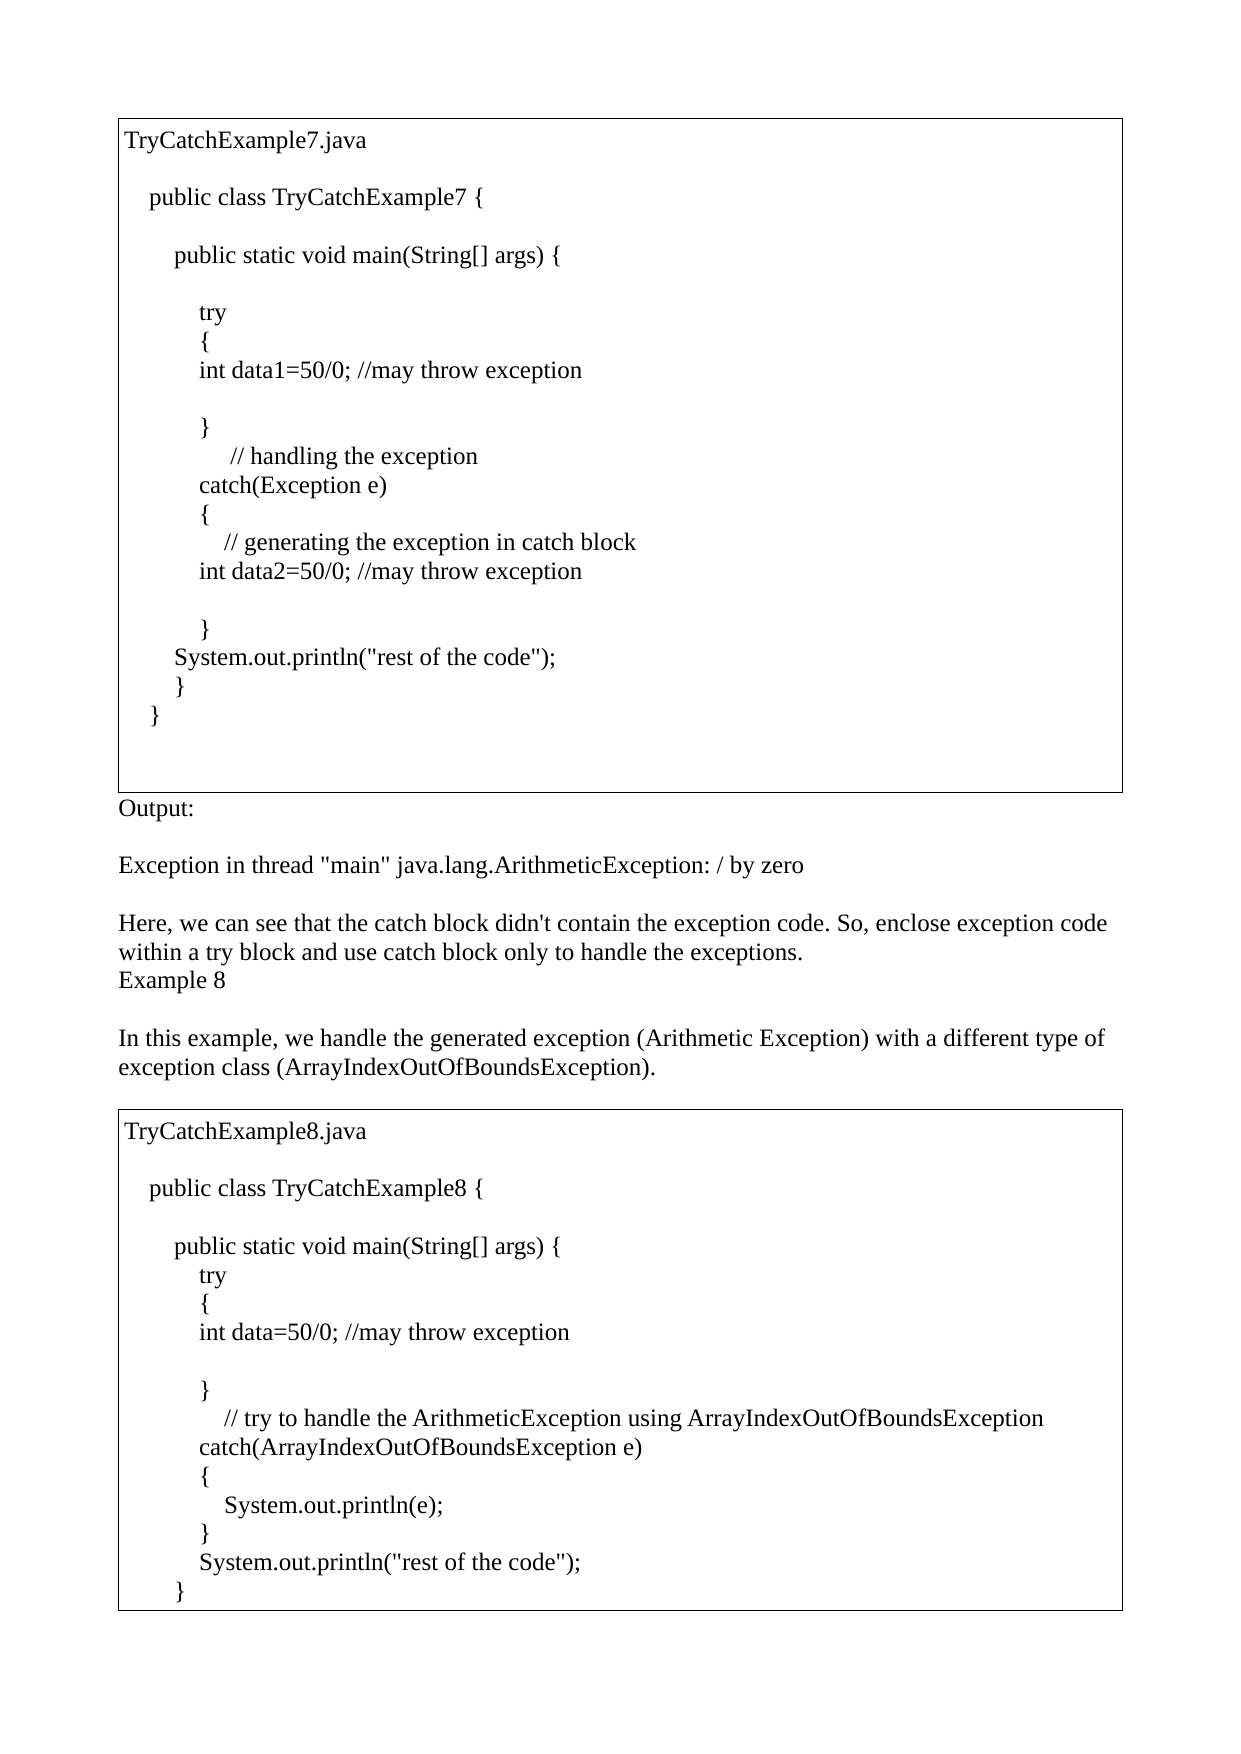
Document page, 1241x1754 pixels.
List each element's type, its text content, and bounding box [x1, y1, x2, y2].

text In this example, we handle the generated exception (Arithmetic Exception) with a different type of exception class (ArrayIndexOutOfBoundsException). [118, 1023, 1122, 1080]
table_header TryCatchExample7.java public class TryCatchExample7 { public static void main(String[] args) { try { int data1=50/0; //may throw exception } // handling the exception catch(Exception e) { // generating the exception in catch block int data2=50/0; //may throw exception } System.out.println("rest of the code"); } } [119, 119, 1122, 792]
table_header TryCatchExample8.java public class TryCatchExample8 { public static void main(String[] args) { try { int data=50/0; //may throw exception } // try to handle the ArithmeticException using ArrayIndexOutOfBoundsException catch(ArrayIndexOutOfBoundsException e) { System.out.println(e); } System.out.println("rest of the code"); } [119, 1110, 1122, 1610]
text Here, we can see that the catch block didn't contain the exception code. So, enclose exception code within a try block and use catch block only to handle the exceptions. [118, 908, 1122, 965]
text Output: [118, 793, 1122, 822]
text Exception in thread "main" java.lang.ArithmeticException: / by zero [118, 850, 1122, 879]
text Example 8 [118, 965, 1122, 994]
